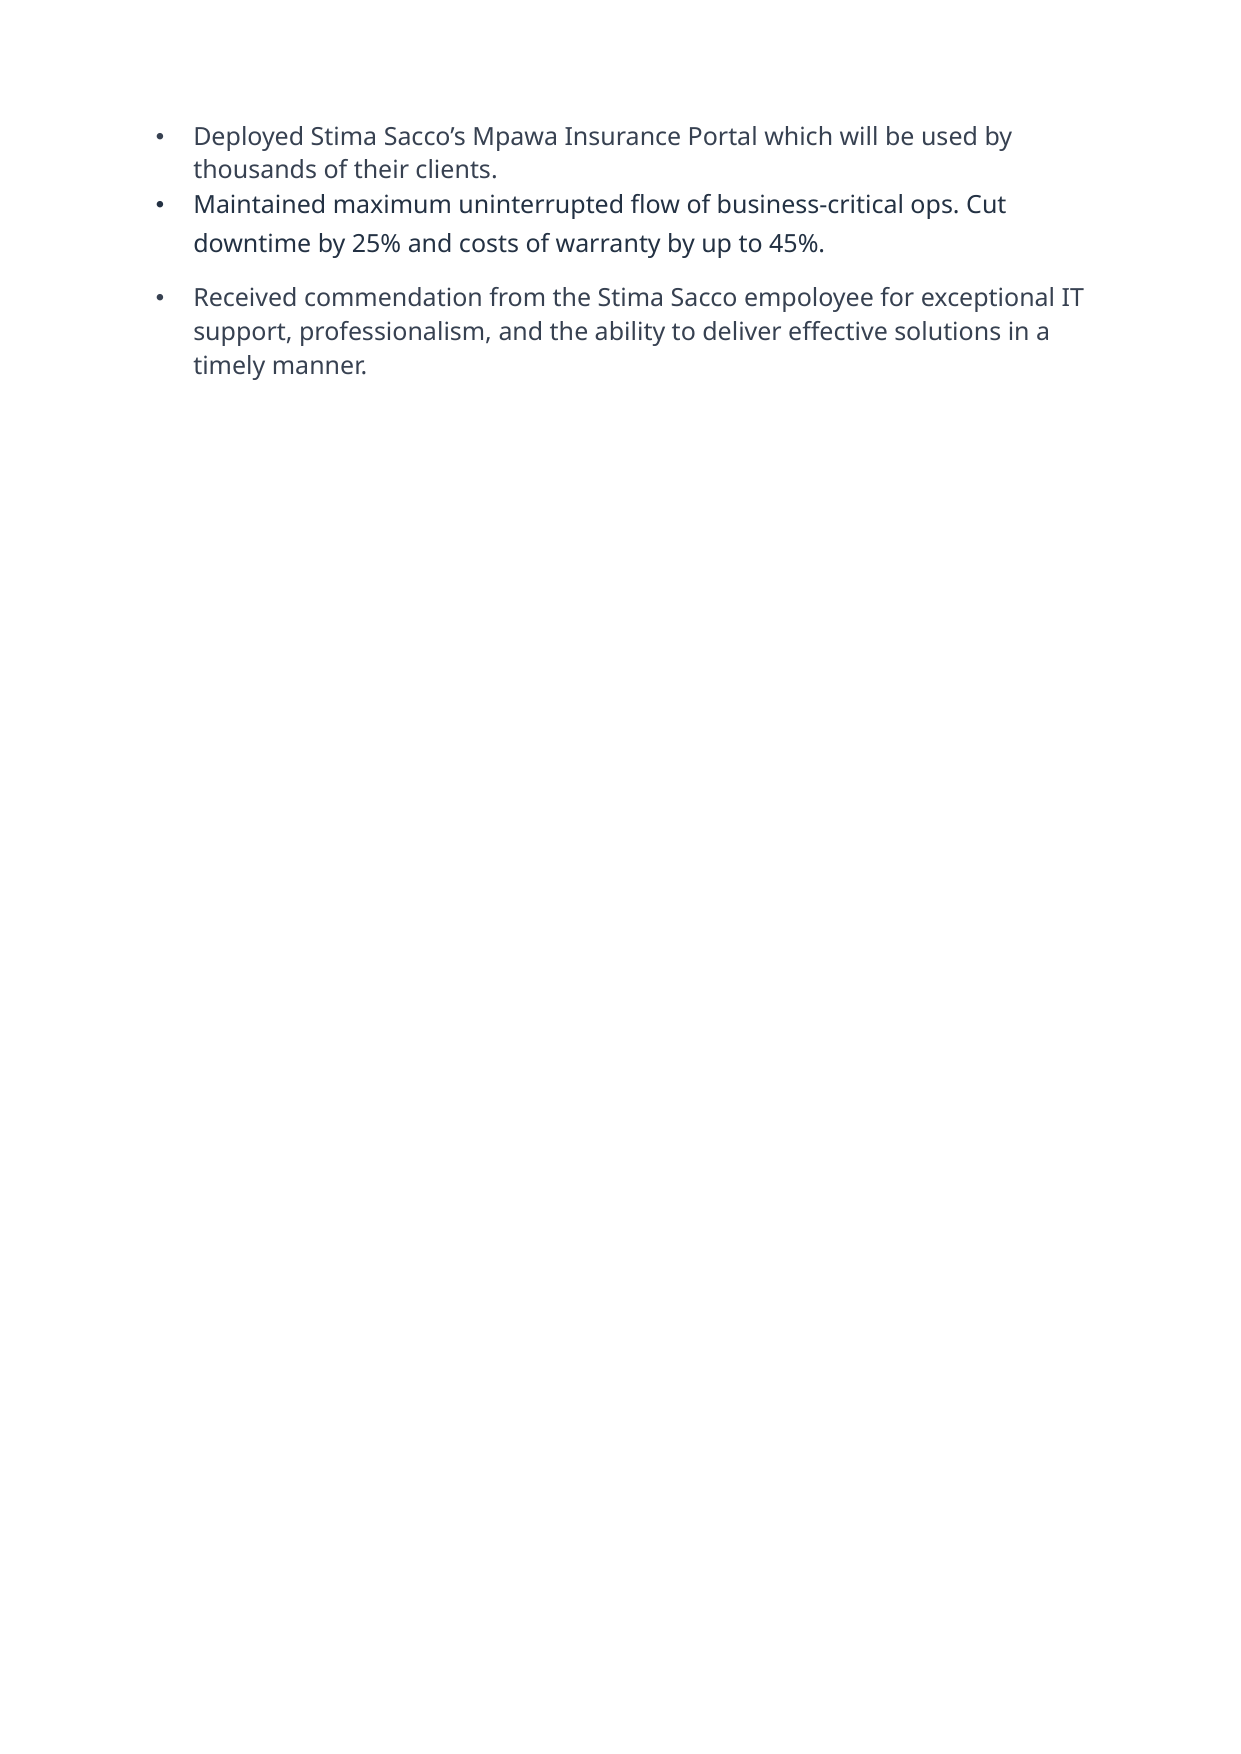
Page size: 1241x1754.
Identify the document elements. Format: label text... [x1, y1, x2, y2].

list Received commendation from the Stima Sacco empoloyee for exceptional IT support, professionalism, and the ability to deliver effective solutions in a timely manner. [156, 279, 1122, 381]
list Deployed Stima Sacco’s Mpawa Insurance Portal which will be used by thousands of their clients. [156, 118, 1122, 186]
list Maintained maximum uninterrupted flow of business-critical ops. Cut downtime by 25% and costs of warranty by up to 45%. [156, 186, 1122, 259]
